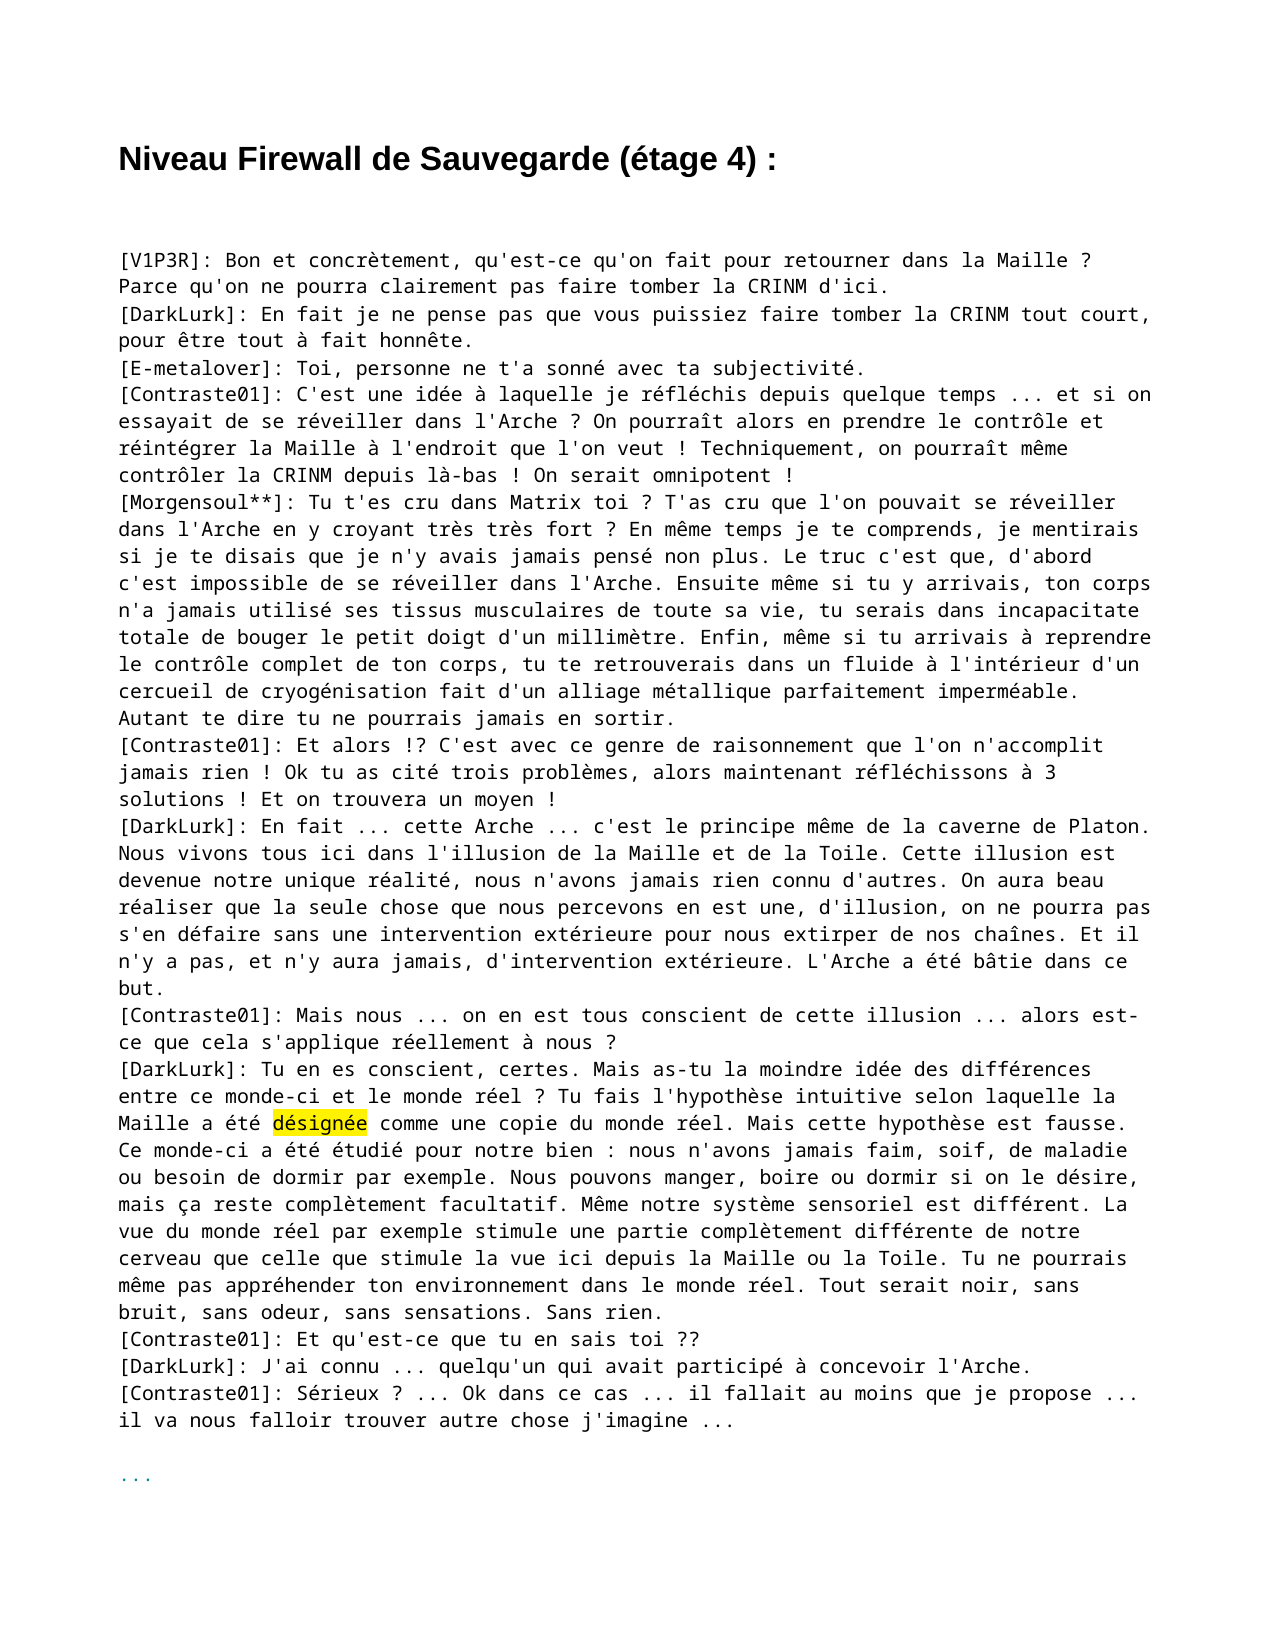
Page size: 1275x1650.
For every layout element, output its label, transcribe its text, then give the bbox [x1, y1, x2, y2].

text [Contraste01]: Sérieux ? ... Ok dans ce cas ... il fallait au moins que je propose ... il va nous falloir trouver autre chose j'imagine ... [118, 1379, 1157, 1433]
text [DarkLurk]: En fait ... cette Arche ... c'est le principe même de la caverne de Platon. Nous vivons tous ici dans l'illusion de la Maille et de la Toile. Cette illusion est devenue notre unique réalité, nous n'avons jamais rien connu d'autres. On aura beau réaliser que la seule chose que nous percevons en est une, d'illusion, on ne pourra pas s'en défaire sans une intervention extérieure pour nous extirper de nos chaînes. Et il n'y a pas, et n'y aura jamais, d'intervention extérieure. L'Arche a été bâtie dans ce but. [118, 812, 1157, 1001]
text [Contraste01]: Et alors !? C'est avec ce genre de raisonnement que l'on n'accomplit jamais rien ! Ok tu as cité trois problèmes, alors maintenant réfléchissons à 3 solutions ! Et on trouvera un moyen ! [118, 731, 1157, 812]
text [V1P3R]: Bon et concrètement, qu'est-ce qu'on fait pour retourner dans la Maille ? Parce qu'on ne pourra clairement pas faire tomber la CRINM d'ici. [118, 246, 1157, 300]
subtitle Niveau Firewall de Sauvegarde (étage 4) : [118, 139, 1157, 178]
text [E-metalover]: Toi, personne ne t'a sonné avec ta subjectivité. [118, 354, 1157, 381]
text [Contraste01]: Et qu'est-ce que tu en sais toi ?? [118, 1325, 1157, 1352]
text [Contraste01]: C'est une idée à laquelle je réfléchis depuis quelque temps ... et si on essayait de se réveiller dans l'Arche ? On pourraît alors en prendre le contrôle et réintégrer la Maille à l'endroit que l'on veut ! Techniquement, on pourraît même contrôler la CRINM depuis là-bas ! On serait omnipotent ! [118, 381, 1157, 489]
text [Morgensoul**]: Tu t'es cru dans Matrix toi ? T'as cru que l'on pouvait se réveiller dans l'Arche en y croyant très très fort ? En même temps je te comprends, je mentirais si je te disais que je n'y avais jamais pensé non plus. Le truc c'est que, d'abord c'est impossible de se réveiller dans l'Arche. Ensuite même si tu y arrivais, ton corps n'a jamais utilisé ses tissus musculaires de toute sa vie, tu serais dans incapacitate totale de bouger le petit doigt d'un millimètre. Enfin, même si tu arrivais à reprendre le contrôle complet de ton corps, tu te retrouverais dans un fluide à l'intérieur d'un cercueil de cryogénisation fait d'un alliage métallique parfaitement imperméable. Autant te dire tu ne pourrais jamais en sortir. [118, 489, 1157, 731]
text [Contraste01]: Mais nous ... on en est tous conscient de cette illusion ... alors est-ce que cela s'applique réellement à nous ? [118, 1001, 1157, 1055]
text [DarkLurk]: J'ai connu ... quelqu'un qui avait participé à concevoir l'Arche. [118, 1352, 1157, 1379]
text [DarkLurk]: En fait je ne pense pas que vous puissiez faire tomber la CRINM tout court, pour être tout à fait honnête. [118, 300, 1157, 354]
text ... [118, 1460, 1157, 1487]
text [DarkLurk]: Tu en es conscient, certes. Mais as-tu la moindre idée des différences entre ce monde-ci et le monde réel ? Tu fais l'hypothèse intuitive selon laquelle la Maille a été désignée comme une copie du monde réel. Mais cette hypothèse est fausse. Ce monde-ci a été étudié pour notre bien : nous n'avons jamais faim, soif, de maladie ou besoin de dormir par exemple. Nous pouvons manger, boire ou dormir si on le désire, mais ça reste complètement facultatif. Même notre système sensoriel est différent. La vue du monde réel par exemple stimule une partie complètement différente de notre cerveau que celle que stimule la vue ici depuis la Maille ou la Toile. Tu ne pourrais même pas appréhender ton environnement dans le monde réel. Tout serait noir, sans bruit, sans odeur, sans sensations. Sans rien. [118, 1055, 1157, 1325]
